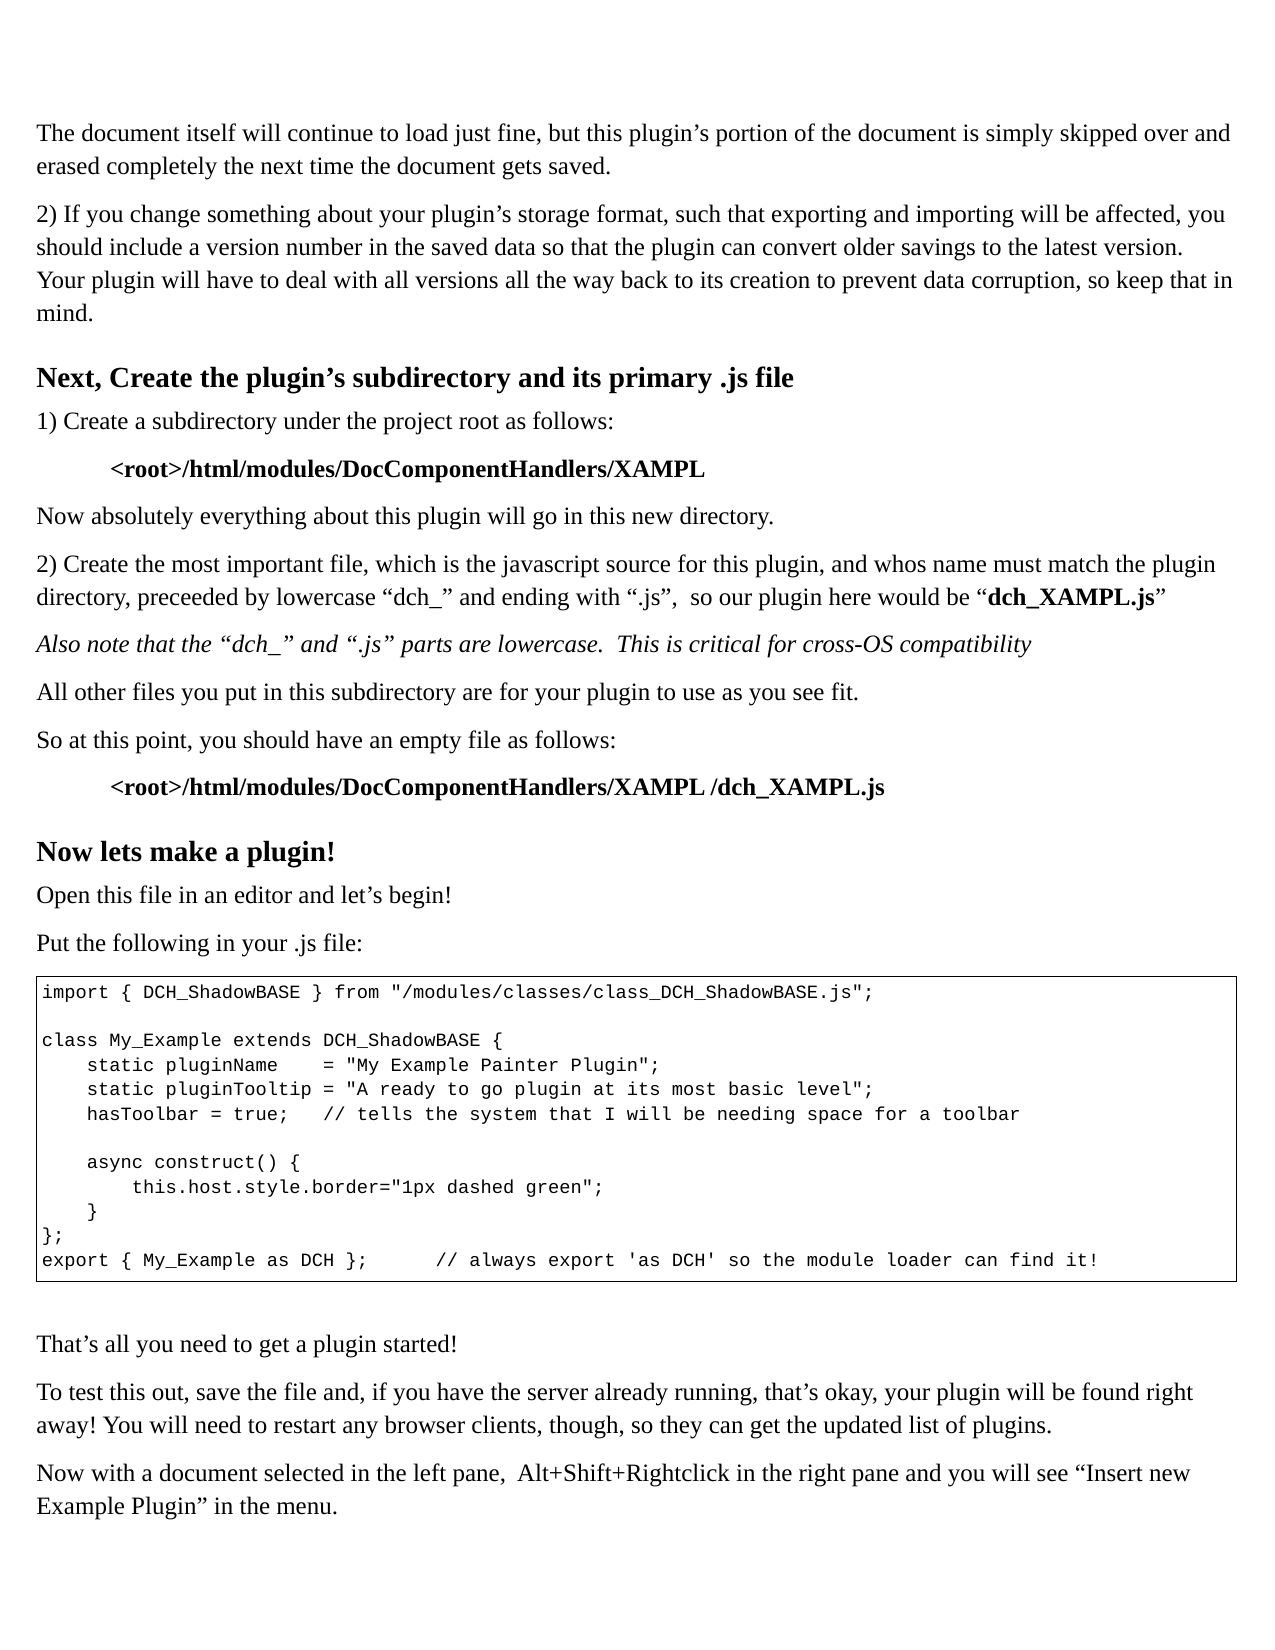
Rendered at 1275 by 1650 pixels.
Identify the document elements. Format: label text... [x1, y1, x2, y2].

text Now with a document selected in the left pane, Alt+Shift+Rightclick in the right pane and you will see “Insert new Example Plugin” in the menu. [36, 1458, 1236, 1519]
text Also note that the “dch_” and “.js” parts are lowercase. This is critical for cross-OS compatibility [36, 629, 1236, 658]
text <root>/html/modules/DocComponentHandlers/XAMPL [36, 454, 1236, 482]
text Now absolutely everything about this plugin will go in this new directory. [36, 501, 1236, 530]
text <root>/html/modules/DocComponentHandlers/XAMPL /dch_XAMPL.js [36, 772, 1236, 801]
text The document itself will continue to load just fine, but this plugin’s portion of the document is simply skipped over and erased completely the next time the document gets saved. [36, 118, 1236, 180]
text Open this file in an editor and let’s begin! [36, 881, 1236, 909]
text 2) Create the most important file, which is the javascript source for this plugin, and whos name must match the plugin directory, preceeded by lowercase “dch_” and ending with “.js”, so our plugin here would be “dch_XAMPL.js” [36, 549, 1236, 611]
text That’s all you need to get a plugin started! [36, 1329, 1236, 1358]
text All other files you put in this subdirectory are for your plugin to use as you see fit. [36, 677, 1236, 706]
text To test this out, save the file and, if you have the server already running, that’s okay, your plugin will be found right away! You will need to restart any browser clients, though, so they can get the updated list of plugins. [36, 1377, 1236, 1439]
text Put the following in your .js file: [36, 928, 1236, 957]
text 1) Create a subdirectory under the project root as follows: [36, 406, 1236, 435]
subtitle Next, Create the plugin’s subdirectory and its primary .js file [36, 360, 1236, 393]
table_header import { DCH_ShadowBASE } from "/modules/classes/class_DCH_ShadowBASE.js"; class My_Example extends DCH_ShadowBASE { static pluginName = "My Example Painter Plugin"; static pluginTooltip = "A ready to go plugin at its most basic level"; hasToolbar = true; // tells the system that I will be needing space for a toolbar async construct() { this.host.style.border="1px dashed green"; } }; export { My_Example as DCH }; // always export 'as DCH' so the module loader can find it! [37, 977, 1236, 1281]
text 2) If you change something about your plugin’s storage format, such that exporting and importing will be affected, you should include a version number in the saved data so that the plugin can convert older savings to the latest version. Your plugin will have to deal with all versions all the way back to its creation to prevent data corruption, so keep that in mind. [36, 199, 1236, 327]
subtitle Now lets make a plugin! [36, 834, 1236, 868]
text So at this point, you should have an empty file as follows: [36, 725, 1236, 753]
